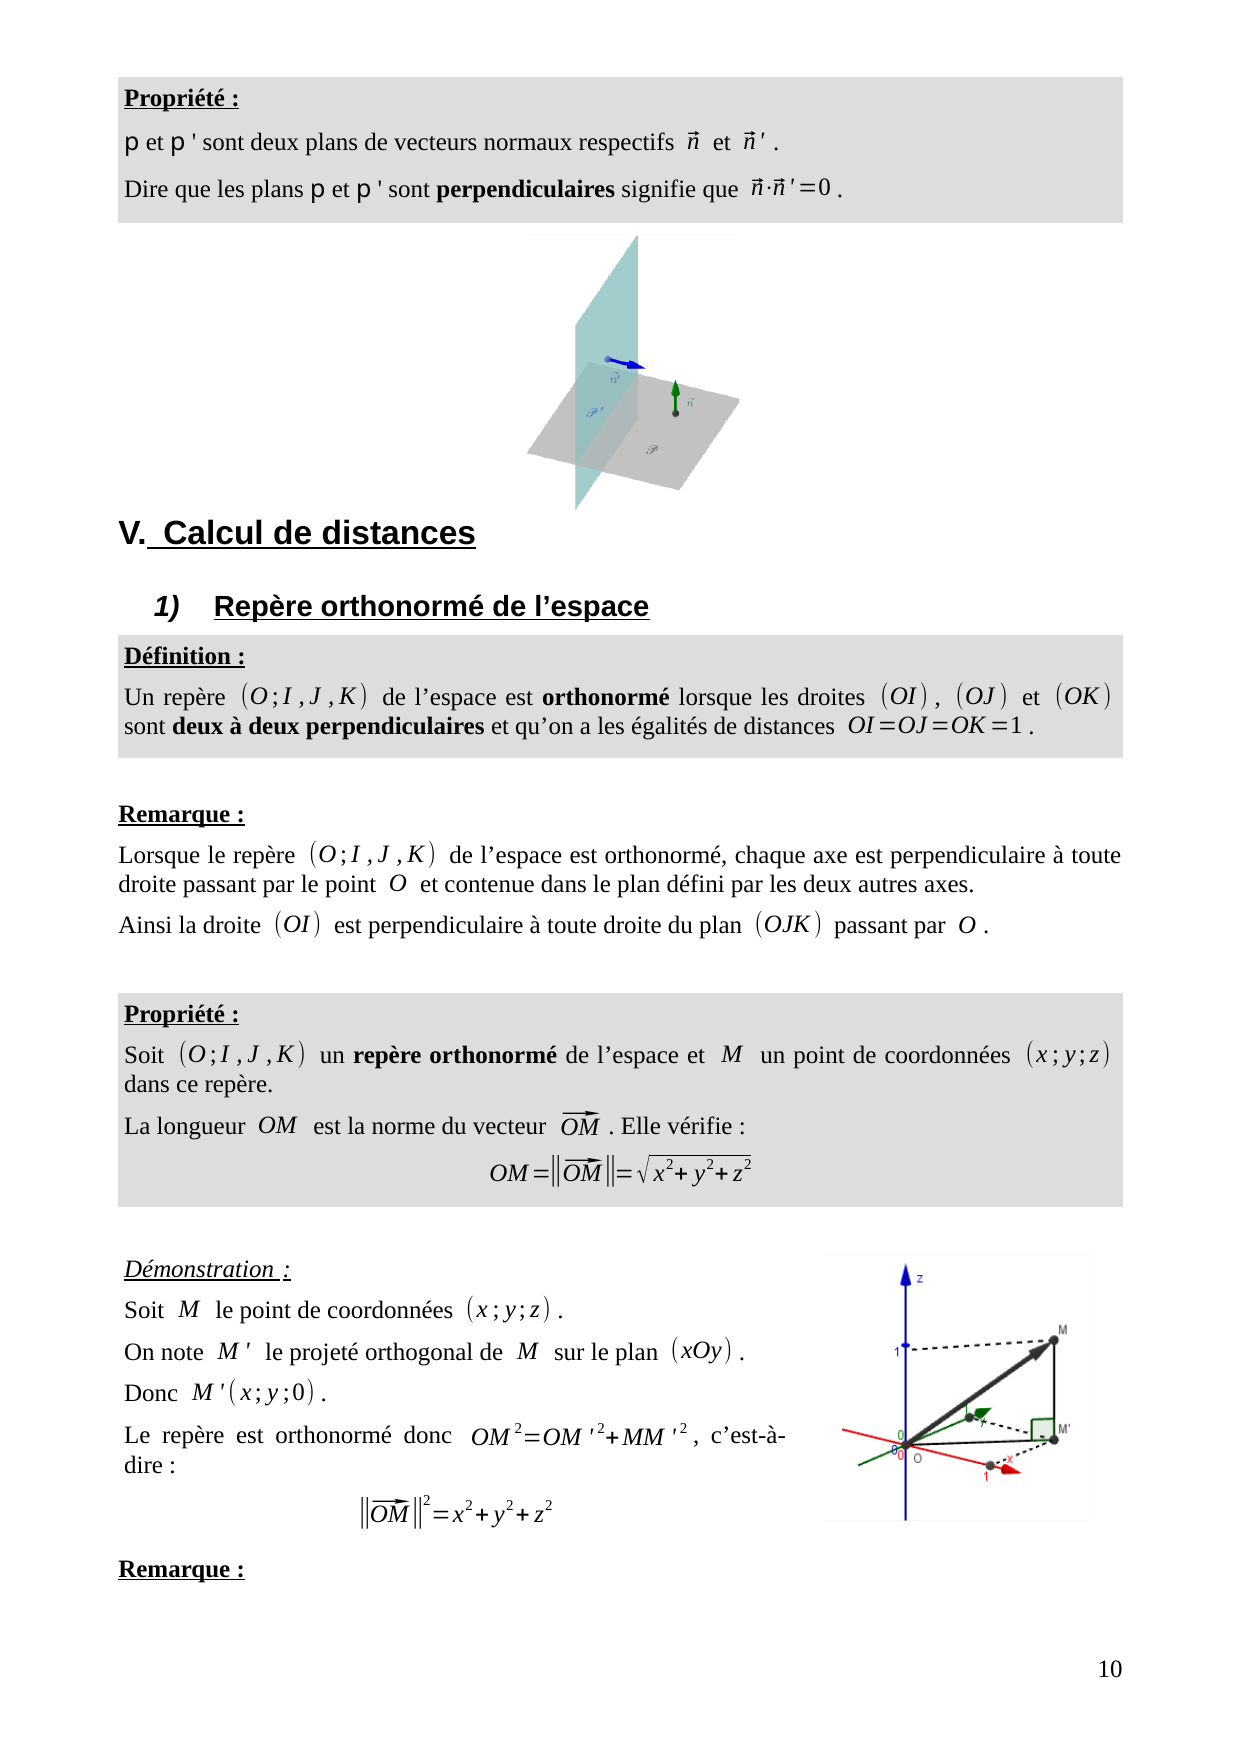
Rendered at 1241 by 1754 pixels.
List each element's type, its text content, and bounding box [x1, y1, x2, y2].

text Remarque : [118, 799, 1122, 828]
text Lorsque le repère de l’espace est orthonormé, chaque axe est perpendiculaire à toute droite passant par le point et contenue dans le plan défini par les deux autres axes. [118, 841, 1122, 898]
text Ainsi la droite est perpendiculaire à toute droite du plan passant par . [118, 911, 1122, 939]
subtitle Repère orthonormé de l’espace [153, 589, 1122, 623]
table_header [792, 1249, 1123, 1554]
picture [823, 1254, 1091, 1521]
picture [526, 235, 740, 514]
table_header Démonstration : Soit le point de coordonnées . On note le projeté orthogonal de sur le plan . Donc . Le repère est orthonormé donc , c’est-à-dire : [118, 1249, 792, 1554]
text Remarque : [118, 1554, 1122, 1582]
table_header Propriété : Soit un repère orthonormé de l’espace et un point de coordonnées dans ce repère. La longueur est la norme du vecteur . Elle vérifie : [118, 993, 1123, 1207]
table_header Définition : Un repère de l’espace est orthonormé lorsque les droites , et sont deux à deux perpendiculaires et qu’on a les égalités de distances . [118, 635, 1123, 758]
table_header Propriété : p et p ' sont deux plans de vecteurs normaux respectifs et . Dire que les plans p et p ' sont perpendiculaires signifie que . [118, 77, 1123, 223]
subtitle Calcul de distances [118, 248, 1122, 552]
